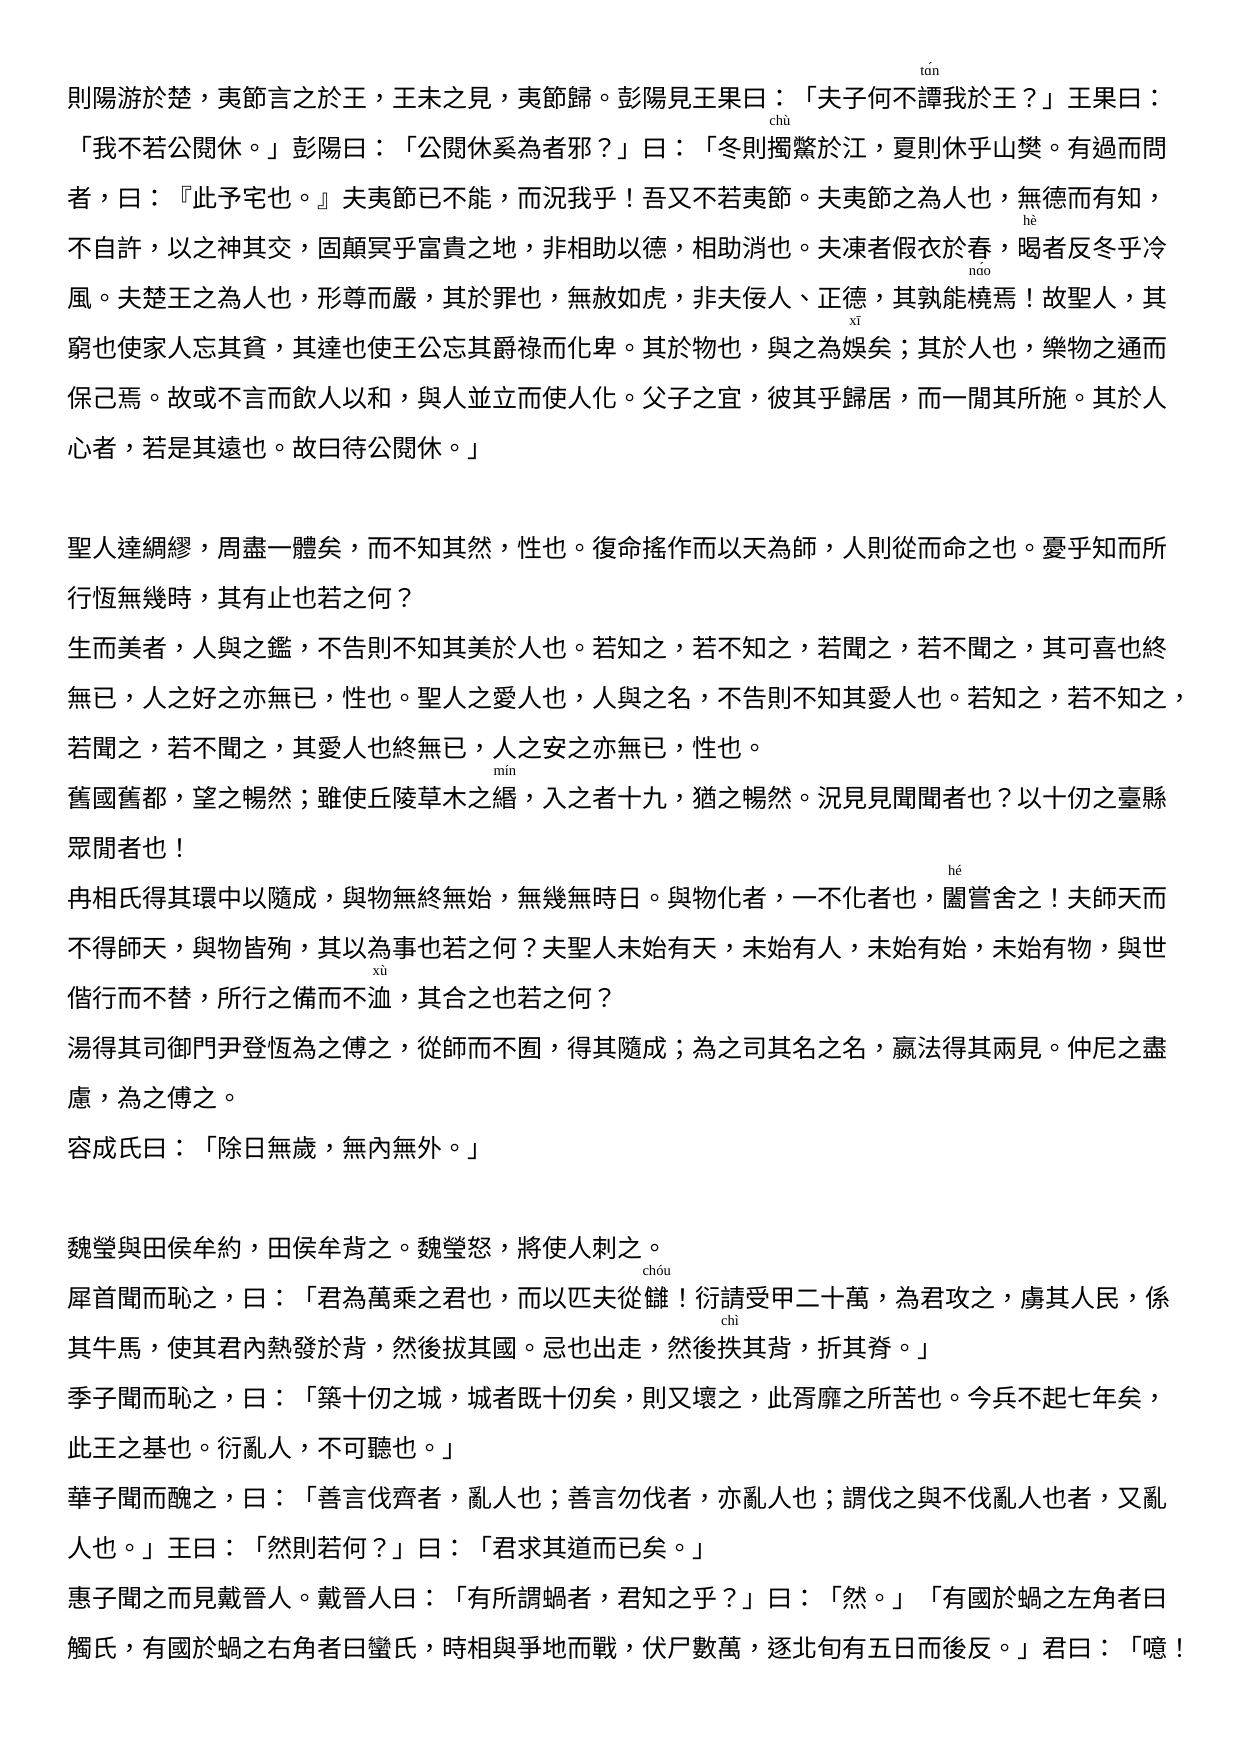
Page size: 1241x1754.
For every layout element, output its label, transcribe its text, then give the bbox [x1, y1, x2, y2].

text 季子聞而恥之，曰：「築十仞之城，城者既十仞矣，則又壞之，此胥靡之所苦也。今兵不起七年矣，此王之基也。衍亂人，不可聽也。」 [67, 1367, 1173, 1467]
text 惠子聞之而見戴晉人。戴晉人曰：「有所謂蝸者，君知之乎？」曰：「然。」「有國於蝸之左角者曰觸氏，有國於蝸之右角者曰蠻氏，時相與爭地而戰，伏尸數萬，逐北旬有五日而後反。」君曰：「噫！其虛言與？」曰：「臣請為君實之。君以意在四方上下有窮乎？」君曰：「無窮。」曰：「知遊心於無窮，而反在通達之國，若存若亡乎？」君曰：「然。」曰：「通達之中有魏，於魏中有梁，於梁中有王。王與蠻氏，有辯乎？」君曰：「無辯。」客出而君惝然若有亡也。 [67, 1567, 1173, 1667]
text 聖人達綢繆，周盡一體矣，而不知其然，性也。復命搖作而以天為師，人則從而命之也。憂乎知而所行恆無幾時，其有止也若之何？ [67, 517, 1173, 617]
text 則陽游於楚，夷節言之於王，王未之見，夷節歸。彭陽見王果曰：「夫子何不譚tɑ́n我於王？」王果曰：「我不若公閱休。」彭陽曰：「公閱休奚為者邪？」曰：「冬則擉chù鱉於江，夏則休乎山樊。有過而問者，曰：『此予宅也。』夫夷節已不能，而況我乎！吾又不若夷節。夫夷節之為人也，無德而有知，不自許，以之神其交，固顛冥乎富貴之地，非相助以德，相助消也。夫凍者假衣於春，暍hè者反冬乎冷風。夫楚王之為人也，形尊而嚴，其於罪也，無赦如虎，非夫佞人、正德，其孰能橈nɑ́o焉！故聖人，其窮也使家人忘其貧，其達也使王公忘其爵祿而化卑。其於物也，與之為娛xī矣；其於人也，樂物之通而保己焉。故或不言而飲人以和，與人並立而使人化。父子之宜，彼其乎歸居，而一閒其所施。其於人心者，若是其遠也。故曰待公閱休。」 [67, 67, 1173, 467]
text 容成氏曰：「除日無歲，無內無外。」 [67, 1117, 1173, 1167]
text 生而美者，人與之鑑，不告則不知其美於人也。若知之，若不知之，若聞之，若不聞之，其可喜也終無已，人之好之亦無已，性也。聖人之愛人也，人與之名，不告則不知其愛人也。若知之，若不知之，若聞之，若不聞之，其愛人也終無已，人之安之亦無已，性也。 [67, 617, 1173, 767]
text 湯得其司御門尹登恆為之傅之，從師而不囿，得其隨成；為之司其名之名，嬴法得其兩見。仲尼之盡慮，為之傅之。 [67, 1017, 1173, 1117]
text 魏瑩與田侯牟約，田侯牟背之。魏瑩怒，將使人刺之。 [67, 1217, 1173, 1267]
text 華子聞而醜之，曰：「善言伐齊者，亂人也；善言勿伐者，亦亂人也；謂伐之與不伐亂人也者，又亂人也。」王曰：「然則若何？」曰：「君求其道而已矣。」 [67, 1467, 1173, 1567]
text 犀首聞而恥之，曰：「君為萬乘之君也，而以匹夫從讎chóu！衍請受甲二十萬，為君攻之，虜其人民，係其牛馬，使其君內熱發於背，然後拔其國。忌也出走，然後抶chì其背，折其脊。」 [67, 1267, 1173, 1367]
text 舊國舊都，望之暢然；雖使丘陵草木之緡mín，入之者十九，猶之暢然。況見見聞聞者也？以十仞之臺縣眾閒者也！ [67, 767, 1173, 867]
text 冉相氏得其環中以隨成，與物無終無始，無幾無時日。與物化者，一不化者也，闔hé嘗舍之！夫師天而不得師天，與物皆殉，其以為事也若之何？夫聖人未始有天，未始有人，未始有始，未始有物，與世偕行而不替，所行之備而不洫xù，其合之也若之何？ [67, 867, 1173, 1017]
